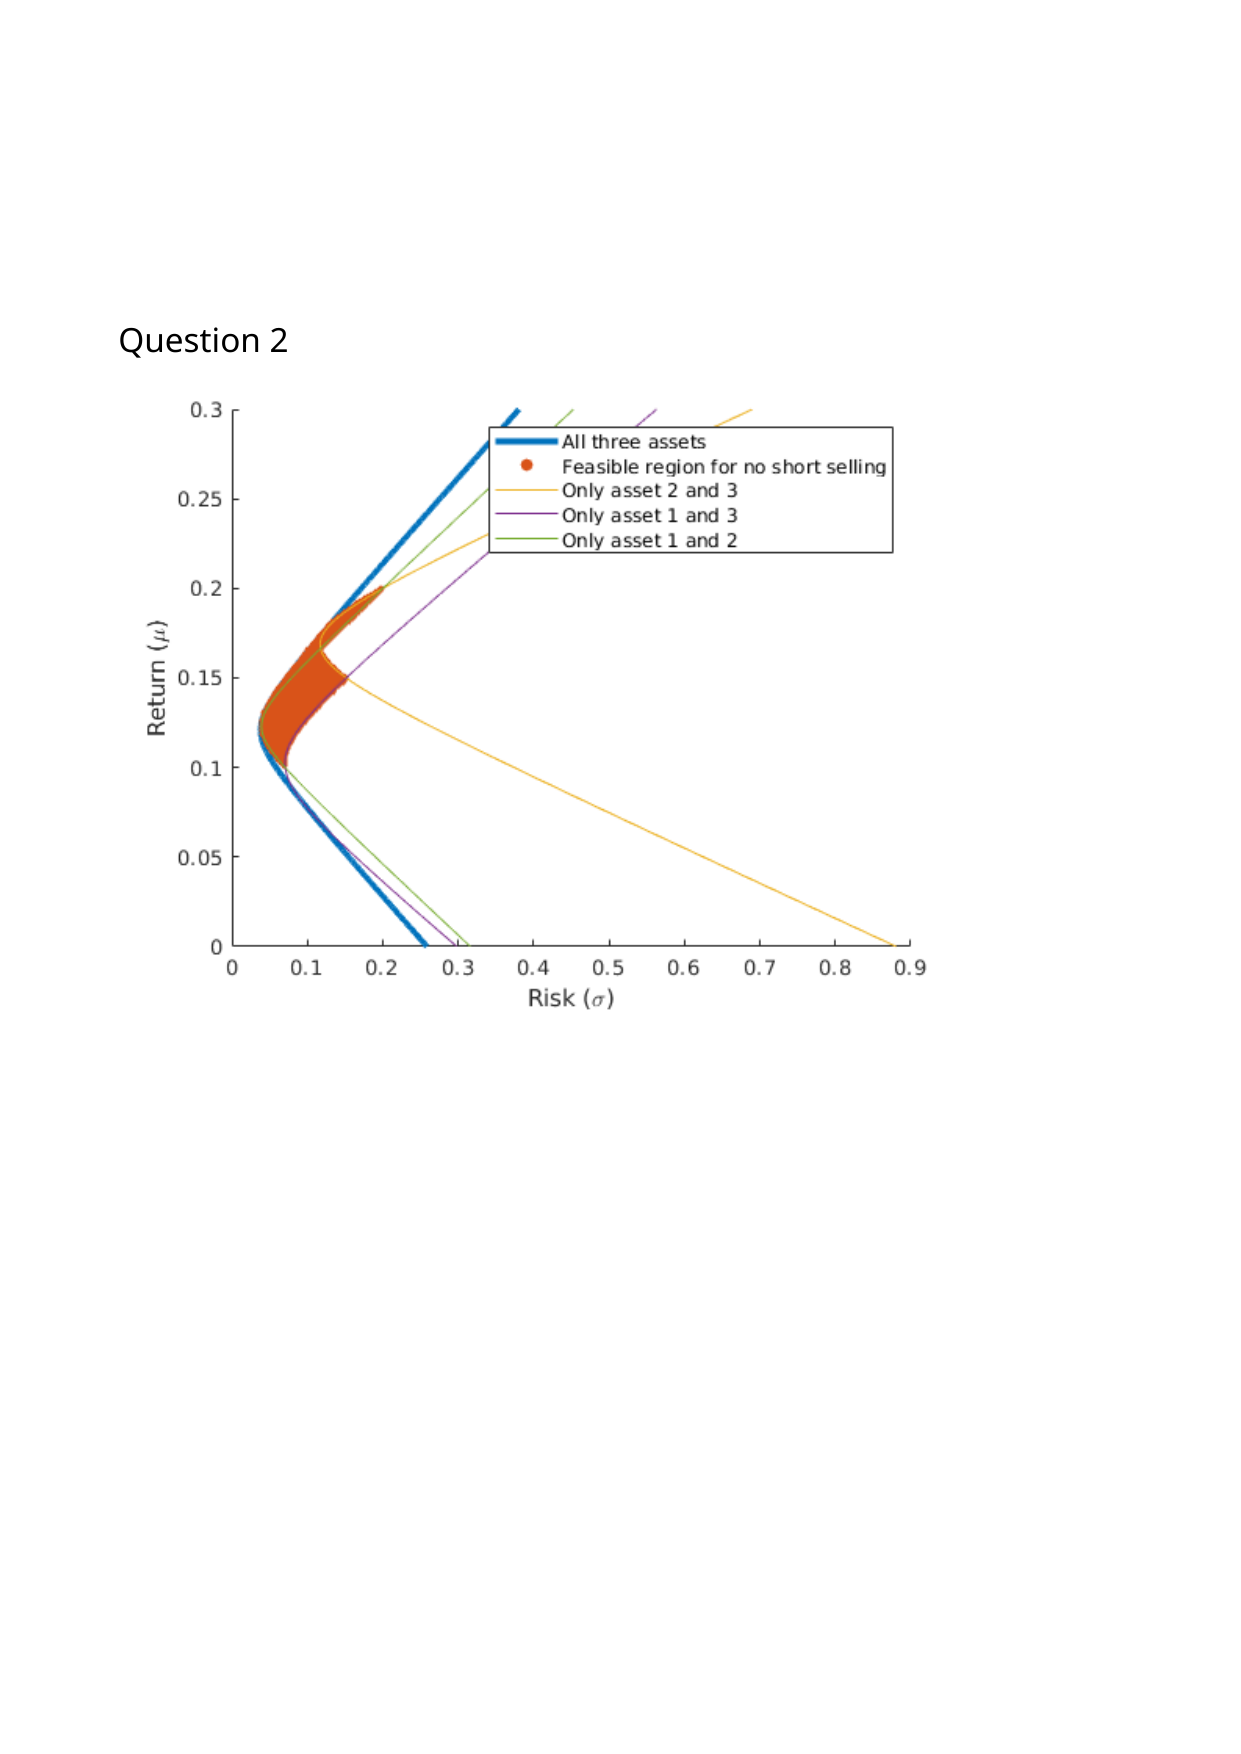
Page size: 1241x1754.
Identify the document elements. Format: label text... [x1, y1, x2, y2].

picture [118, 362, 994, 1019]
text Question 2 [118, 317, 1122, 362]
